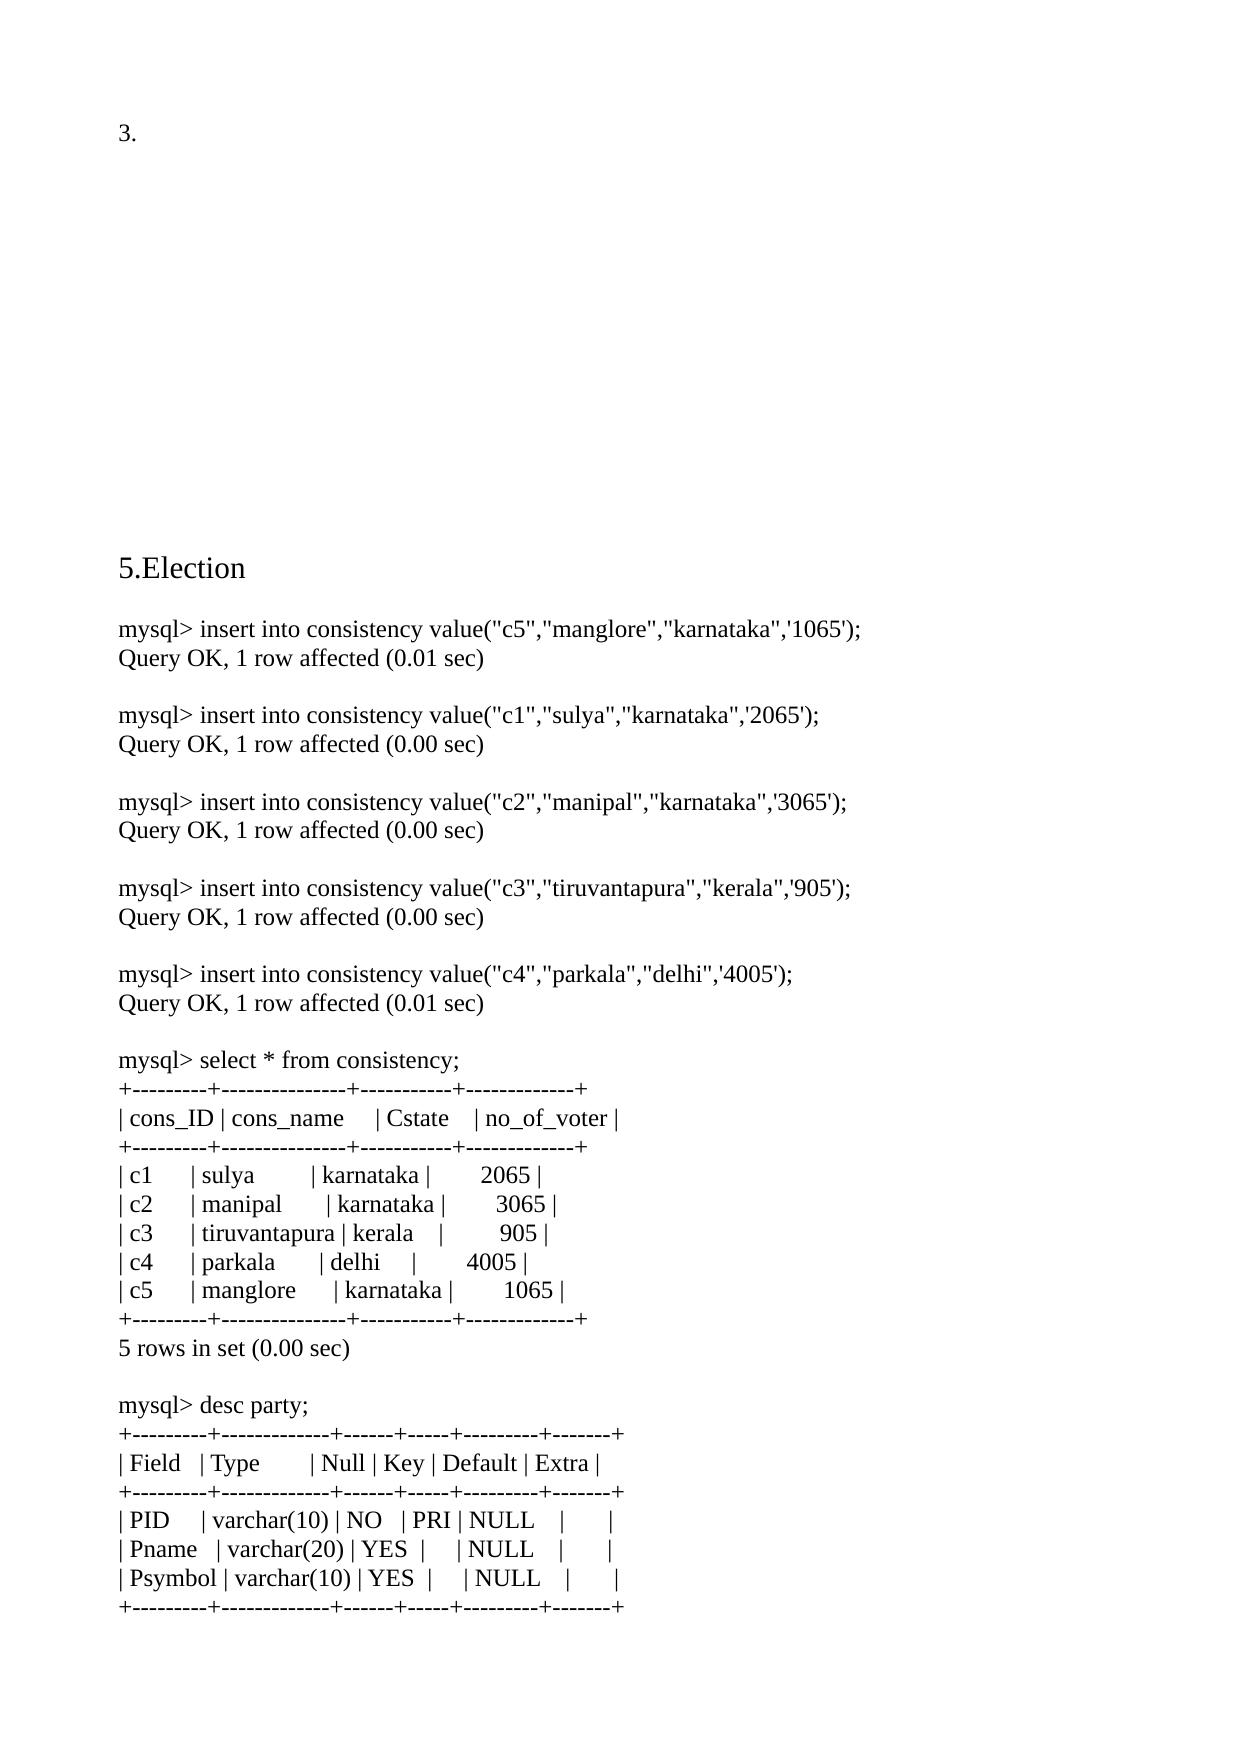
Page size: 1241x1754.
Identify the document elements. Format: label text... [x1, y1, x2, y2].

text mysql> insert into consistency value("c1","sulya","karnataka",'2065'); [118, 700, 1122, 729]
text mysql> insert into consistency value("c2","manipal","karnataka",'3065'); [118, 787, 1122, 815]
text 3. [118, 118, 1122, 147]
text 5 rows in set (0.00 sec) [118, 1333, 1122, 1362]
text mysql> insert into consistency value("c3","tiruvantapura","kerala",'905'); [118, 873, 1122, 902]
text | Psymbol | varchar(10) | YES | | NULL | | [118, 1563, 1122, 1592]
text | c3 | tiruvantapura | kerala | 905 | [118, 1218, 1122, 1247]
text | PID | varchar(10) | NO | PRI | NULL | | [118, 1505, 1122, 1534]
text mysql> select * from consistency; [118, 1045, 1122, 1074]
text | c5 | manglore | karnataka | 1065 | [118, 1275, 1122, 1304]
text mysql> desc party; [118, 1390, 1122, 1419]
text +---------+---------------+-----------+-------------+ [118, 1074, 1122, 1103]
text Query OK, 1 row affected (0.00 sec) [118, 815, 1122, 844]
text +---------+---------------+-----------+-------------+ [118, 1132, 1122, 1160]
text 5.Election [118, 549, 1122, 585]
text Query OK, 1 row affected (0.00 sec) [118, 729, 1122, 758]
text +---------+-------------+------+-----+---------+-------+ [118, 1477, 1122, 1505]
text | c4 | parkala | delhi | 4005 | [118, 1247, 1122, 1275]
text | Pname | varchar(20) | YES | | NULL | | [118, 1534, 1122, 1563]
text +---------+---------------+-----------+-------------+ [118, 1304, 1122, 1333]
text | c2 | manipal | karnataka | 3065 | [118, 1189, 1122, 1218]
text Query OK, 1 row affected (0.00 sec) [118, 902, 1122, 930]
text | c1 | sulya | karnataka | 2065 | [118, 1160, 1122, 1189]
text | cons_ID | cons_name | Cstate | no_of_voter | [118, 1103, 1122, 1132]
text +---------+-------------+------+-----+---------+-------+ [118, 1419, 1122, 1448]
text | Field | Type | Null | Key | Default | Extra | [118, 1448, 1122, 1477]
text mysql> insert into consistency value("c4","parkala","delhi",'4005'); [118, 959, 1122, 988]
text mysql> insert into consistency value("c5","manglore","karnataka",'1065'); [118, 614, 1122, 643]
text +---------+-------------+------+-----+---------+-------+ [118, 1592, 1122, 1620]
text Query OK, 1 row affected (0.01 sec) [118, 643, 1122, 672]
text Query OK, 1 row affected (0.01 sec) [118, 988, 1122, 1017]
